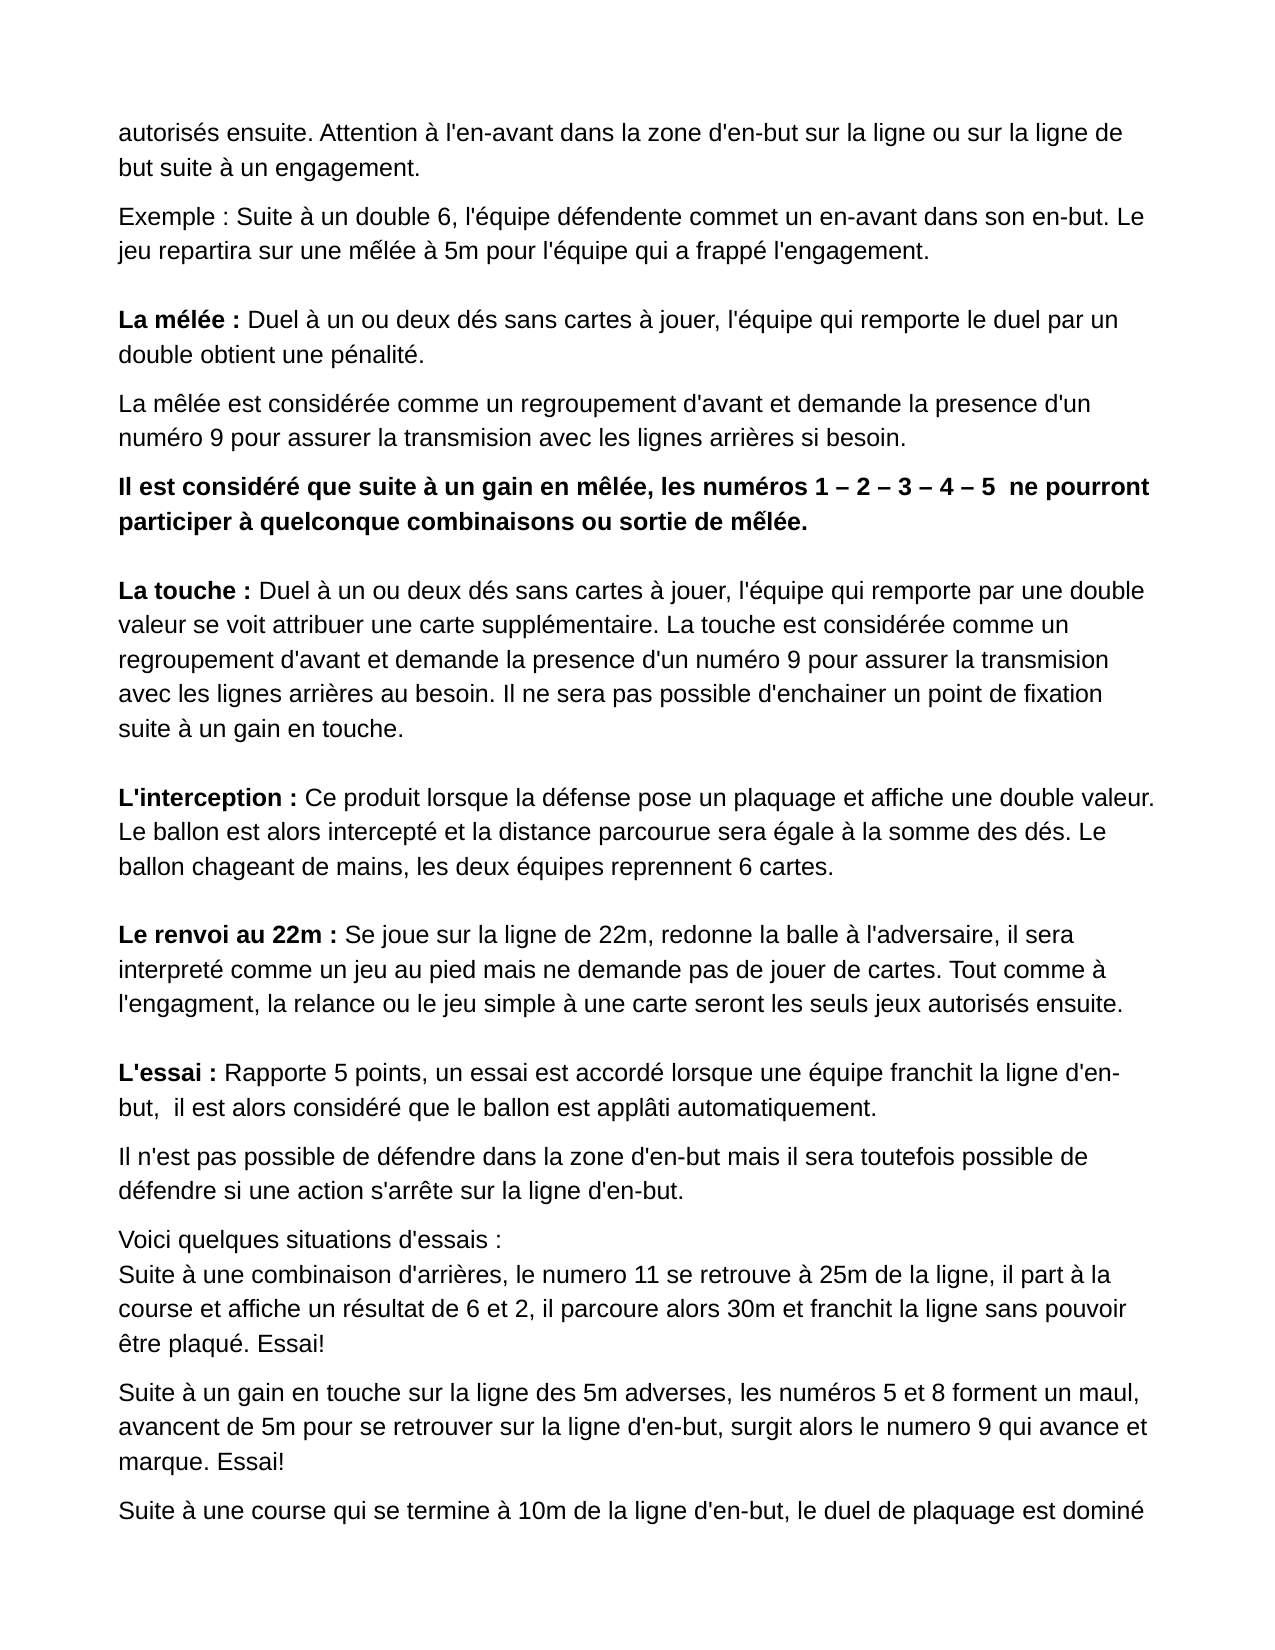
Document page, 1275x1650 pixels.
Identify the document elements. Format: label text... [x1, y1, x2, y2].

text autorisés ensuite. Attention à l'en-avant dans la zone d'en-but sur la ligne ou sur la ligne de but suite à un engagement. [118, 118, 1157, 181]
text Il est considéré que suite à un gain en mêlée, les numéros 1 – 2 – 3 – 4 – 5 ne pourront participer à quelconque combinaisons ou sortie de mếlée. La touche : Duel à un ou deux dés sans cartes à jouer, l'équipe qui remporte par une double valeur se voit attribuer une carte supplémentaire. La touche est considérée comme un regroupement d'avant et demande la presence d'un numéro 9 pour assurer la transmision avec les lignes arrières au besoin. Il ne sera pas possible d'enchainer un point de fixation suite à un gain en touche. L'interception : Ce produit lorsque la défense pose un plaquage et affiche une double valeur. Le ballon est alors intercepté et la distance parcourue sera égale à la somme des dés. Le ballon chageant de mains, les deux équipes reprennent 6 cartes. Le renvoi au 22m : Se joue sur la ligne de 22m, redonne la balle à l'adversaire, il sera interpreté comme un jeu au pied mais ne demande pas de jouer de cartes. Tout comme à l'engagment, la relance ou le jeu simple à une carte seront les seuls jeux autorisés ensuite. L'essai : Rapporte 5 points, un essai est accordé lorsque une équipe franchit la ligne d'en-but, il est alors considéré que le ballon est applâti automatiquement. [118, 472, 1157, 1122]
text La mêlée est considérée comme un regroupement d'avant et demande la presence d'un numéro 9 pour assurer la transmision avec les lignes arrières si besoin. [118, 389, 1157, 452]
text Il n'est pas possible de défendre dans la zone d'en-but mais il sera toutefois possible de défendre si une action s'arrête sur la ligne d'en-but. [118, 1142, 1157, 1205]
text Suite à un gain en touche sur la ligne des 5m adverses, les numéros 5 et 8 forment un maul, avancent de 5m pour se retrouver sur la ligne d'en-but, surgit alors le numero 9 qui avance et marque. Essai! [118, 1378, 1157, 1476]
text Voici quelques situations d'essais : Suite à une combinaison d'arrières, le numero 11 se retrouve à 25m de la ligne, il part à la course et affiche un résultat de 6 et 2, il parcoure alors 30m et franchit la ligne sans pouvoir être plaqué. Essai! [118, 1225, 1157, 1358]
text Exemple : Suite à un double 6, l'équipe défendente commet un en-avant dans son en-but. Le jeu repartira sur une mếlée à 5m pour l'équipe qui a frappé l'engagement. La mélée : Duel à un ou deux dés sans cartes à jouer, l'équipe qui remporte le duel par un double obtient une pénalité. [118, 202, 1157, 368]
text Suite à une course qui se termine à 10m de la ligne d'en-but, le duel de plaquage est dominé [118, 1496, 1157, 1525]
